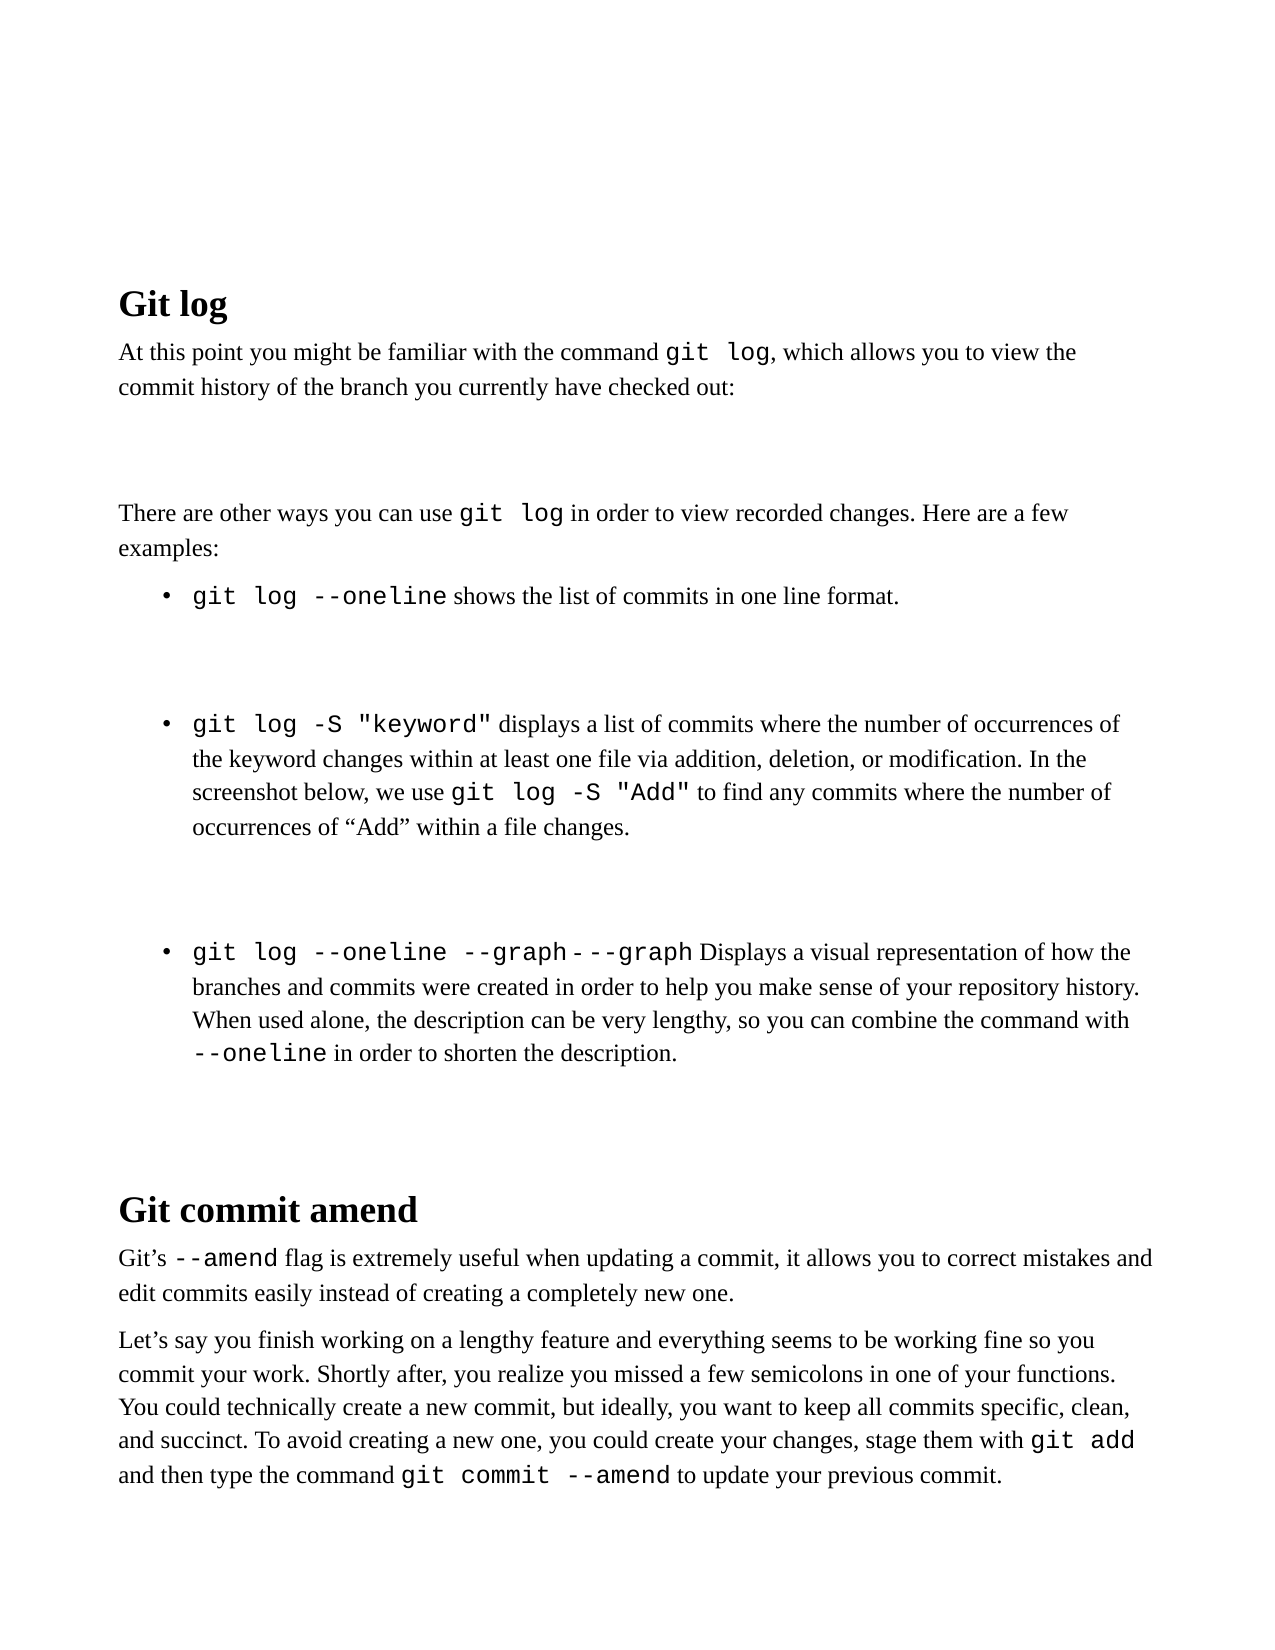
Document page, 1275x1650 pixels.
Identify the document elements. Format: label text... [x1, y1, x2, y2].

list git log --oneline shows the list of commits in one line format. [162, 581, 1157, 612]
text Git’s --amend flag is extremely useful when updating a commit, it allows you to correct mistakes and edit commits easily instead of creating a completely new one. [118, 1243, 1157, 1307]
text There are other ways you can use git log in order to view recorded changes. Here are a few examples: [118, 498, 1157, 562]
subtitle Git log [118, 282, 1157, 325]
list git log -S "keyword" displays a list of commits where the number of occurrences of the keyword changes within at least one file via addition, deletion, or modification. In the screenshot below, we use git log -S "Add" to find any commits where the number of occurrences of “Add” within a file changes. [162, 709, 1157, 841]
subtitle Git commit amend [118, 1187, 1157, 1230]
text At this point you might be familiar with the command git log, which allows you to view the commit history of the branch you currently have checked out: [118, 337, 1157, 401]
list git log --oneline --graph - --graph Displays a visual representation of how the branches and commits were created in order to help you make sense of your repository history. When used alone, the description can be very lengthy, so you can combine the command with --oneline in order to shorten the description. [162, 937, 1157, 1069]
text Let’s say you finish working on a lengthy feature and everything seems to be working fine so you commit your work. Shortly after, you realize you missed a few semicolons in one of your functions. You could technically create a new commit, but ideally, you want to keep all commits specific, clean, and succinct. To avoid creating a new one, you could create your changes, stage them with git add and then type the command git commit --amend to update your previous commit. [118, 1326, 1157, 1491]
